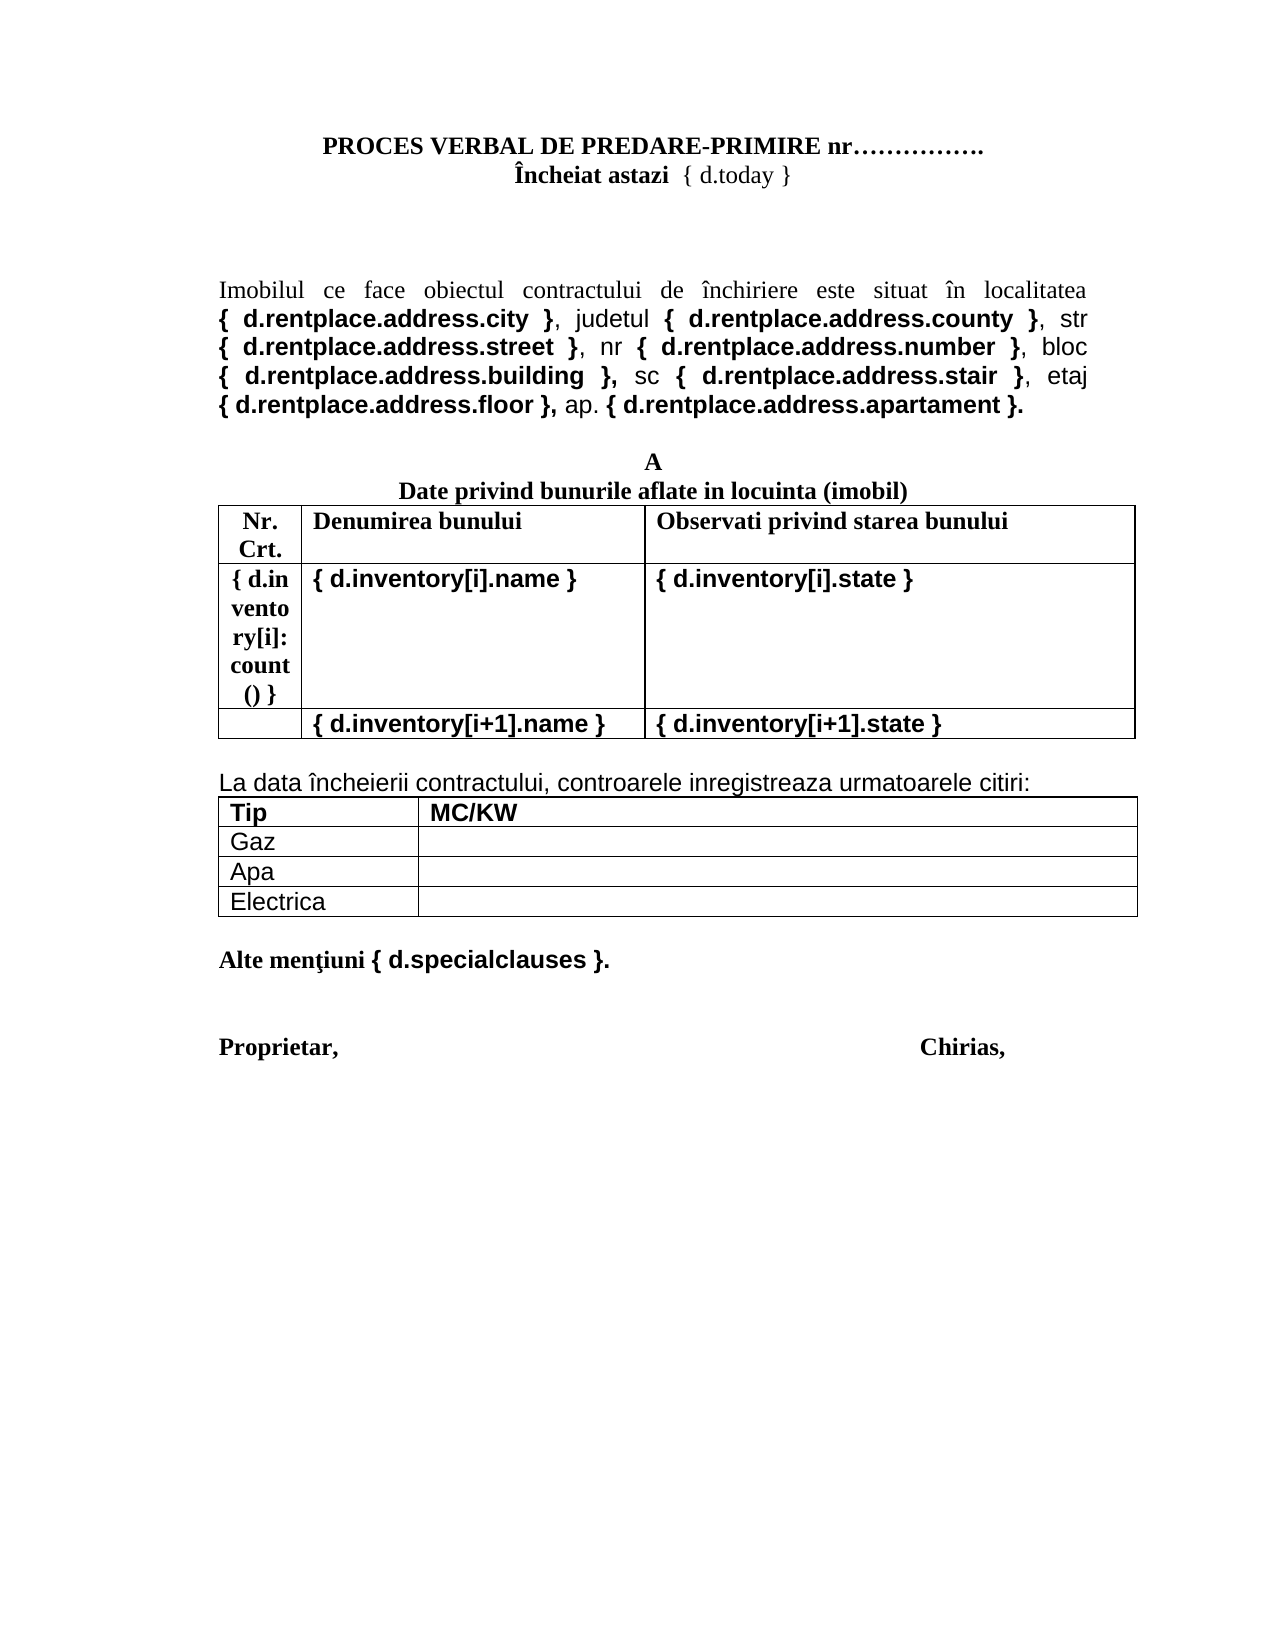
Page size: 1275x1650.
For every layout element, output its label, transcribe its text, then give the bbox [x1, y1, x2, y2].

table_cell Gaz [219, 827, 418, 856]
table_cell [419, 857, 1137, 886]
text Proprietar, Chirias, [218, 1032, 1088, 1061]
table_header Observati privind starea bunului [646, 506, 1134, 563]
table_cell { d.inventory[i]:count() } [219, 564, 301, 708]
text Date privind bunurile aflate in locuinta (imobil) [218, 476, 1088, 505]
text Încheiat astazi { d.today } [218, 160, 1088, 188]
table_cell { d.inventory[i].name } [302, 564, 644, 708]
text Alte menţiuni { d.specialclauses }. [218, 945, 1088, 974]
table_cell [419, 827, 1137, 856]
table_cell { d.inventory[i].state } [646, 564, 1134, 708]
text A [218, 447, 1088, 476]
table_header MC/KW [419, 798, 1137, 826]
table_header Tip [219, 798, 418, 826]
text PROCES VERBAL DE PREDARE-PRIMIRE nr……………. [218, 131, 1088, 160]
table_cell { d.inventory[i+1].state } [646, 709, 1134, 738]
table_header Nr. Crt. [219, 506, 301, 563]
table_cell Apa [219, 857, 418, 886]
table_cell { d.inventory[i+1].name } [302, 709, 644, 738]
text Imobilul ce face obiectul contractului de închiriere este situat în localitatea { d.rentplace.address.city }, judetul { d.rentplace.address.county }, str { d.rentplace.address.street }, nr { d.rentplace.address.number }, bloc { d.rentplace.address.building }, sc { d.rentplace.address.stair }, etaj { d.rentplace.address.floor }, ap. { d.rentplace.address.apartament }. [218, 275, 1088, 418]
table_cell [219, 709, 301, 738]
table_cell Electrica [219, 887, 418, 916]
table_header Denumirea bunului [302, 506, 644, 563]
text La data încheierii contractului, controarele inregistreaza urmatoarele citiri: [218, 768, 1085, 796]
table_cell [419, 887, 1137, 916]
